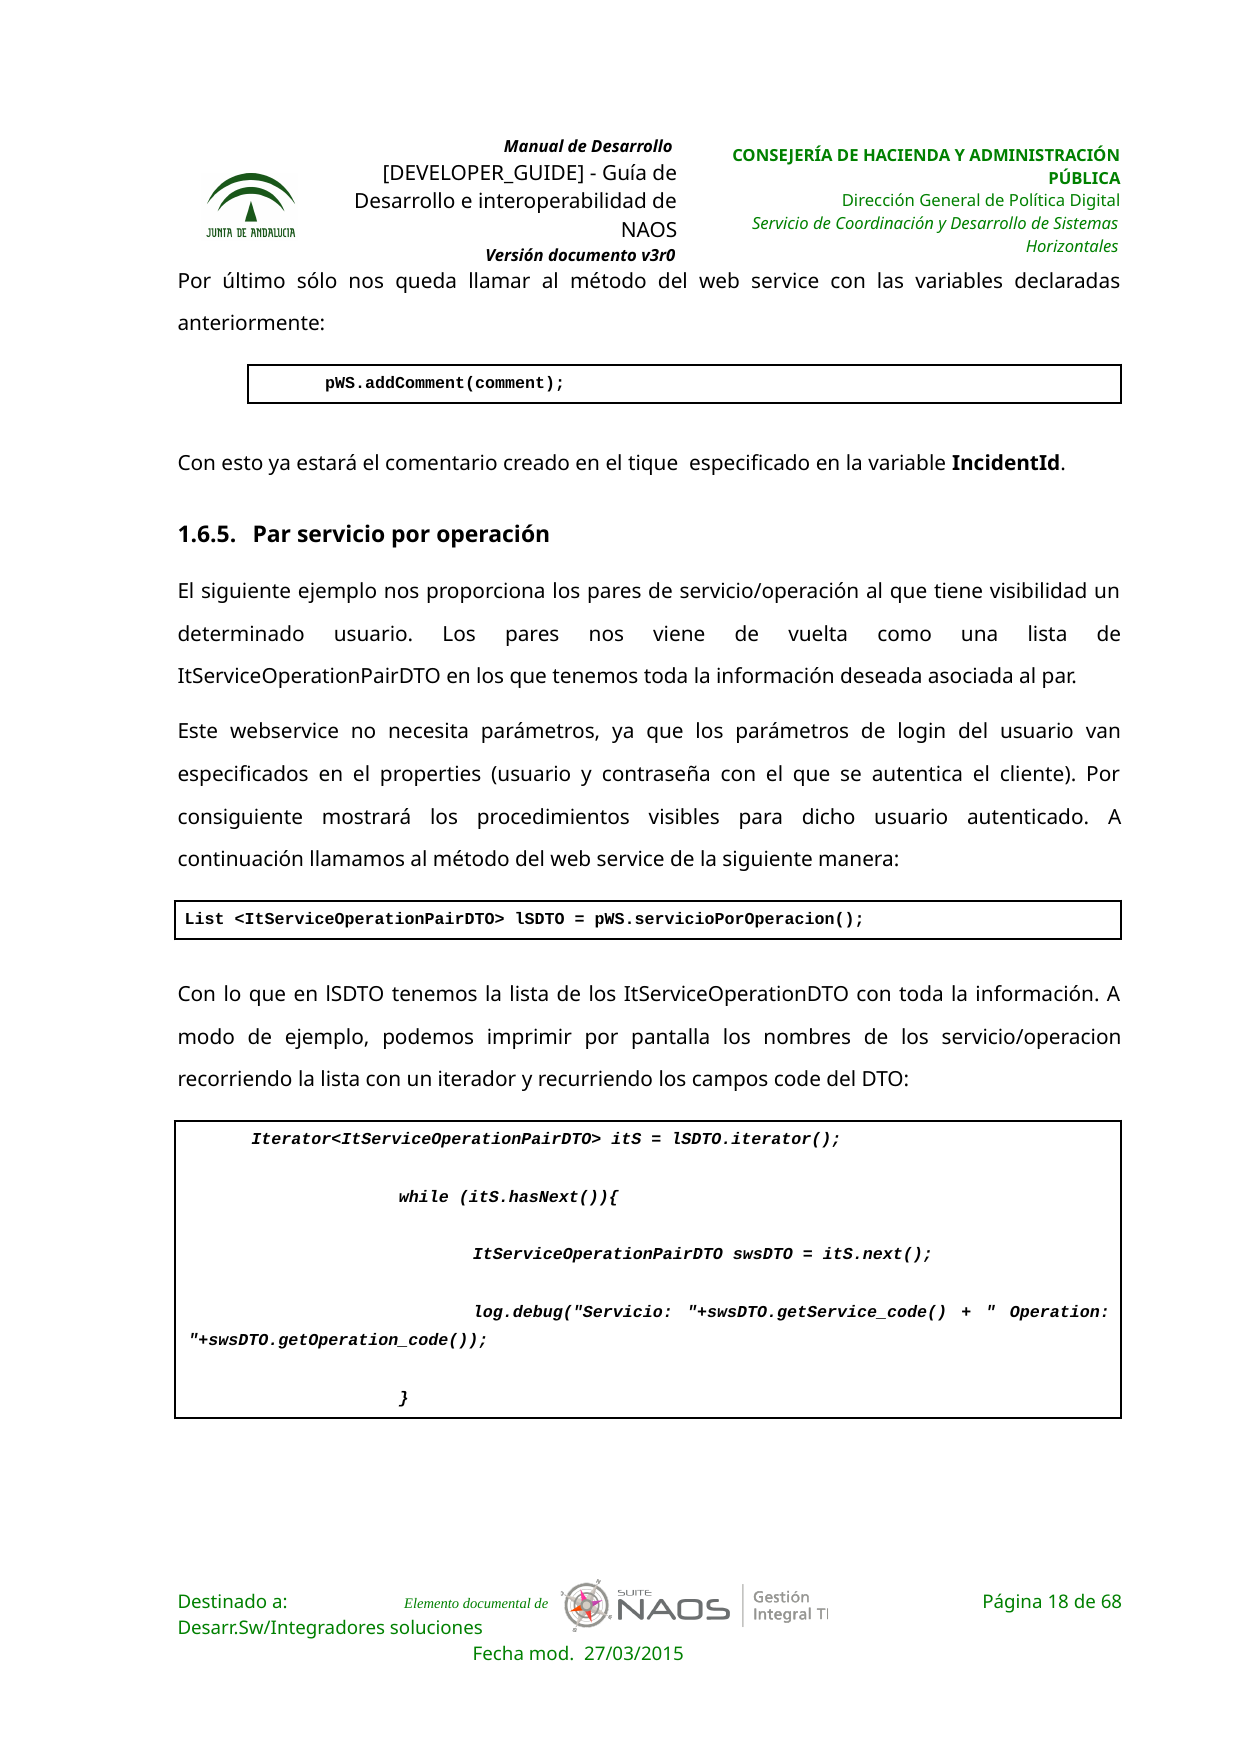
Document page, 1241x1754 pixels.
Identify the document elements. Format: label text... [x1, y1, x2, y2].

text Con lo que en lSDTO tenemos la lista de los ItServiceOperationDTO con toda la información. A modo de ejemplo, podemos imprimir por pantalla los nombres de los servicio/operacion recorriendo la lista con un iterador y recurriendo los campos code del DTO: [177, 979, 1122, 1093]
text Por último sólo nos queda llamar al método del web service con las variables declaradas anteriormente: [177, 266, 1122, 337]
subtitle Par servicio por operación [177, 518, 1122, 549]
text ItServiceOperationPairDTO swsDTO = itS.next(); [176, 1235, 1120, 1265]
picture [201, 173, 298, 241]
text pWS.addComment(comment); [249, 366, 1120, 402]
text Iterator<ItServiceOperationPairDTO> itS = lSDTO.iterator(); [176, 1122, 1120, 1149]
text Con esto ya estará el comentario creado en el tique especificado en la variable IncidentId. [177, 448, 1122, 476]
text Este webservice no necesita parámetros, ya que los parámetros de login del usuario van especificados en el properties (usuario y contraseña con el que se autentica el cliente). Por consiguiente mostrará los procedimientos visibles para dicho usuario autenticado. A continuación llamamos al método del web service de la siguiente manera: [177, 717, 1122, 873]
text log.debug("Servicio: "+swsDTO.getService_code() + " Operation: "+swsDTO.getOperation_code()); [176, 1293, 1120, 1351]
picture [560, 1579, 829, 1632]
text List <ItServiceOperationPairDTO> lSDTO = pWS.servicioPorOperacion(); [176, 902, 1120, 938]
text } [176, 1378, 1120, 1417]
text El siguiente ejemplo nos proporciona los pares de servicio/operación al que tiene visibilidad un determinado usuario. Los pares nos viene de vuelta como una lista de ItServiceOperationPairDTO en los que tenemos toda la información deseada asociada al par. [177, 576, 1122, 690]
text while (itS.hasNext()){ [176, 1177, 1120, 1207]
